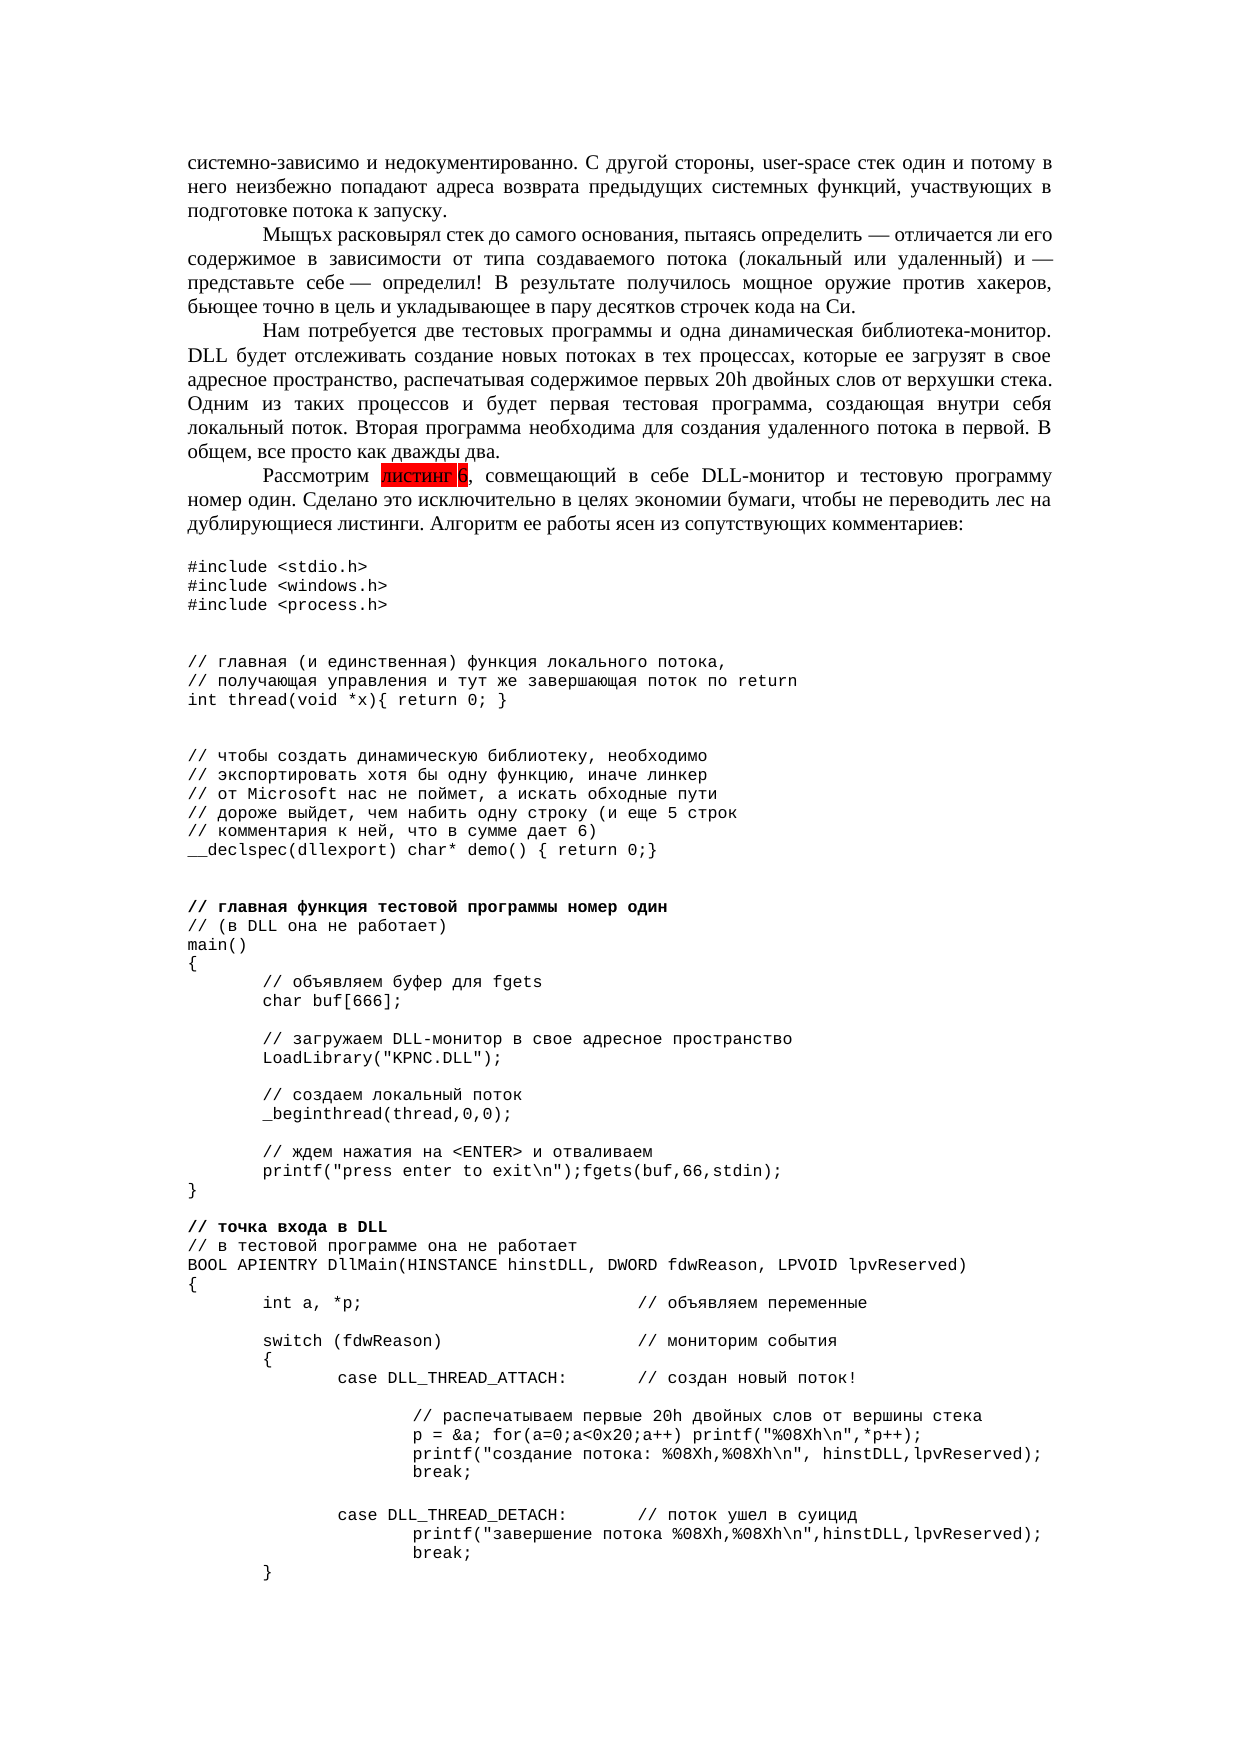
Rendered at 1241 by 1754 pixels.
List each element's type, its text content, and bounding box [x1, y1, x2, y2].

text _beginthread(thread,0,0); [187, 1106, 1053, 1125]
text // (в DLL она не работает) [187, 917, 1053, 936]
text case DLL_THREAD_DETACH: // поток ушел в суицид [187, 1507, 1053, 1526]
text int thread(void *x){ return 0; } [187, 691, 1053, 710]
text // объявляем буфер для fgets [187, 974, 1053, 993]
text // ждем нажатия на <ENTER> и отваливаем [187, 1143, 1053, 1162]
text // загружаем DLL-монитор в свое адресное пространство [187, 1030, 1053, 1049]
text LoadLibrary("KPNC.DLL"); [187, 1049, 1053, 1068]
text Мыщъх расковырял стек до самого основания, пытаясь определить — отличается ли его содержимое в зависимости от типа создаваемого потока (локальный или удаленный) и — представьте себе — определил! В результате получилось мощное оружие против хакеров, бьющее точно в цель и укладывающее в пару десятков строчек кода на Си. [187, 222, 1053, 318]
text case DLL_THREAD_ATTACH: // создан новый поток! [187, 1370, 1053, 1389]
text #include <process.h> [187, 597, 1053, 616]
text __declspec(dllexport) char* demo() { return 0;} [187, 842, 1053, 861]
text // в тестовой программе она не работает [187, 1238, 1053, 1257]
text int a, *p; // объявляем переменные [187, 1294, 1053, 1313]
text printf("press enter to exit\n");fgets(buf,66,stdin); [187, 1162, 1053, 1181]
text #include <stdio.h> [187, 559, 1053, 578]
text Рассмотрим листинг 6, совмещающий в себе DLL-монитор и тестовую программу номер один. Сделано это исключительно в целях экономии бумаги, чтобы не переводить лес на дублирующиеся листинги. Алгоритм ее работы ясен из сопутствующих комментариев: [187, 463, 1053, 535]
text { [187, 955, 1053, 974]
text break; [187, 1464, 1053, 1483]
text BOOL APIENTRY DllMain(HINSTANCE hinstDLL, DWORD fdwReason, LPVOID lpvReserved) [187, 1257, 1053, 1276]
text printf("завершение потока %08Xh,%08Xh\n",hinstDLL,lpvReserved); [187, 1526, 1053, 1545]
text // главная (и единственная) функция локального потока, [187, 653, 1053, 672]
text switch (fdwReason) // мониторим события [187, 1332, 1053, 1351]
text } [187, 1563, 1053, 1582]
text // распечатываем первые 20h двойных слов от вершины стека [187, 1407, 1053, 1426]
text // получающая управления и тут же завершающая поток по return [187, 672, 1053, 691]
text // главная функция тестовой программы номер один [187, 898, 1053, 917]
text // от Microsoft нас не поймет, а искать обходные пути [187, 785, 1053, 804]
text // экспортировать хотя бы одну функцию, иначе линкер [187, 766, 1053, 785]
text // дороже выйдет, чем набить одну строку (и еще 5 строк [187, 804, 1053, 823]
text // точка входа в DLL [187, 1219, 1053, 1238]
text main() [187, 936, 1053, 955]
text // создаем локальный поток [187, 1087, 1053, 1106]
text } [187, 1181, 1053, 1200]
text p = &a; for(a=0;a<0x20;a++) printf("%08Xh\n",*p++); [187, 1426, 1053, 1445]
text char buf[666]; [187, 993, 1053, 1012]
text { [187, 1351, 1053, 1370]
text printf("создание потока: %08Xh,%08Xh\n", hinstDLL,lpvReserved); [187, 1445, 1053, 1464]
text break; [187, 1545, 1053, 1563]
text // комментария к ней, что в сумме дает 6) [187, 823, 1053, 842]
text #include <windows.h> [187, 578, 1053, 597]
text Нам потребуется две тестовых программы и одна динамическая библиотека-монитор. DLL будет отслеживать создание новых потоках в тех процессах, которые ее загрузят в свое адресное пространство, распечатывая содержимое первых 20h двойных слов от верхушки стека. Одним из таких процессов и будет первая тестовая программа, создающая внутри себя локальный поток. Вторая программа необходима для создания удаленного потока в первой. В общем, все просто как дважды два. [187, 318, 1053, 463]
text // чтобы создать динамическую библиотеку, необходимо [187, 748, 1053, 766]
text { [187, 1276, 1053, 1294]
text системно-зависимо и недокументированно. С другой стороны, user-space стек один и потому в него неизбежно попадают адреса возврата предыдущих системных функций, участвующих в подготовке потока к запуску. [187, 150, 1053, 222]
